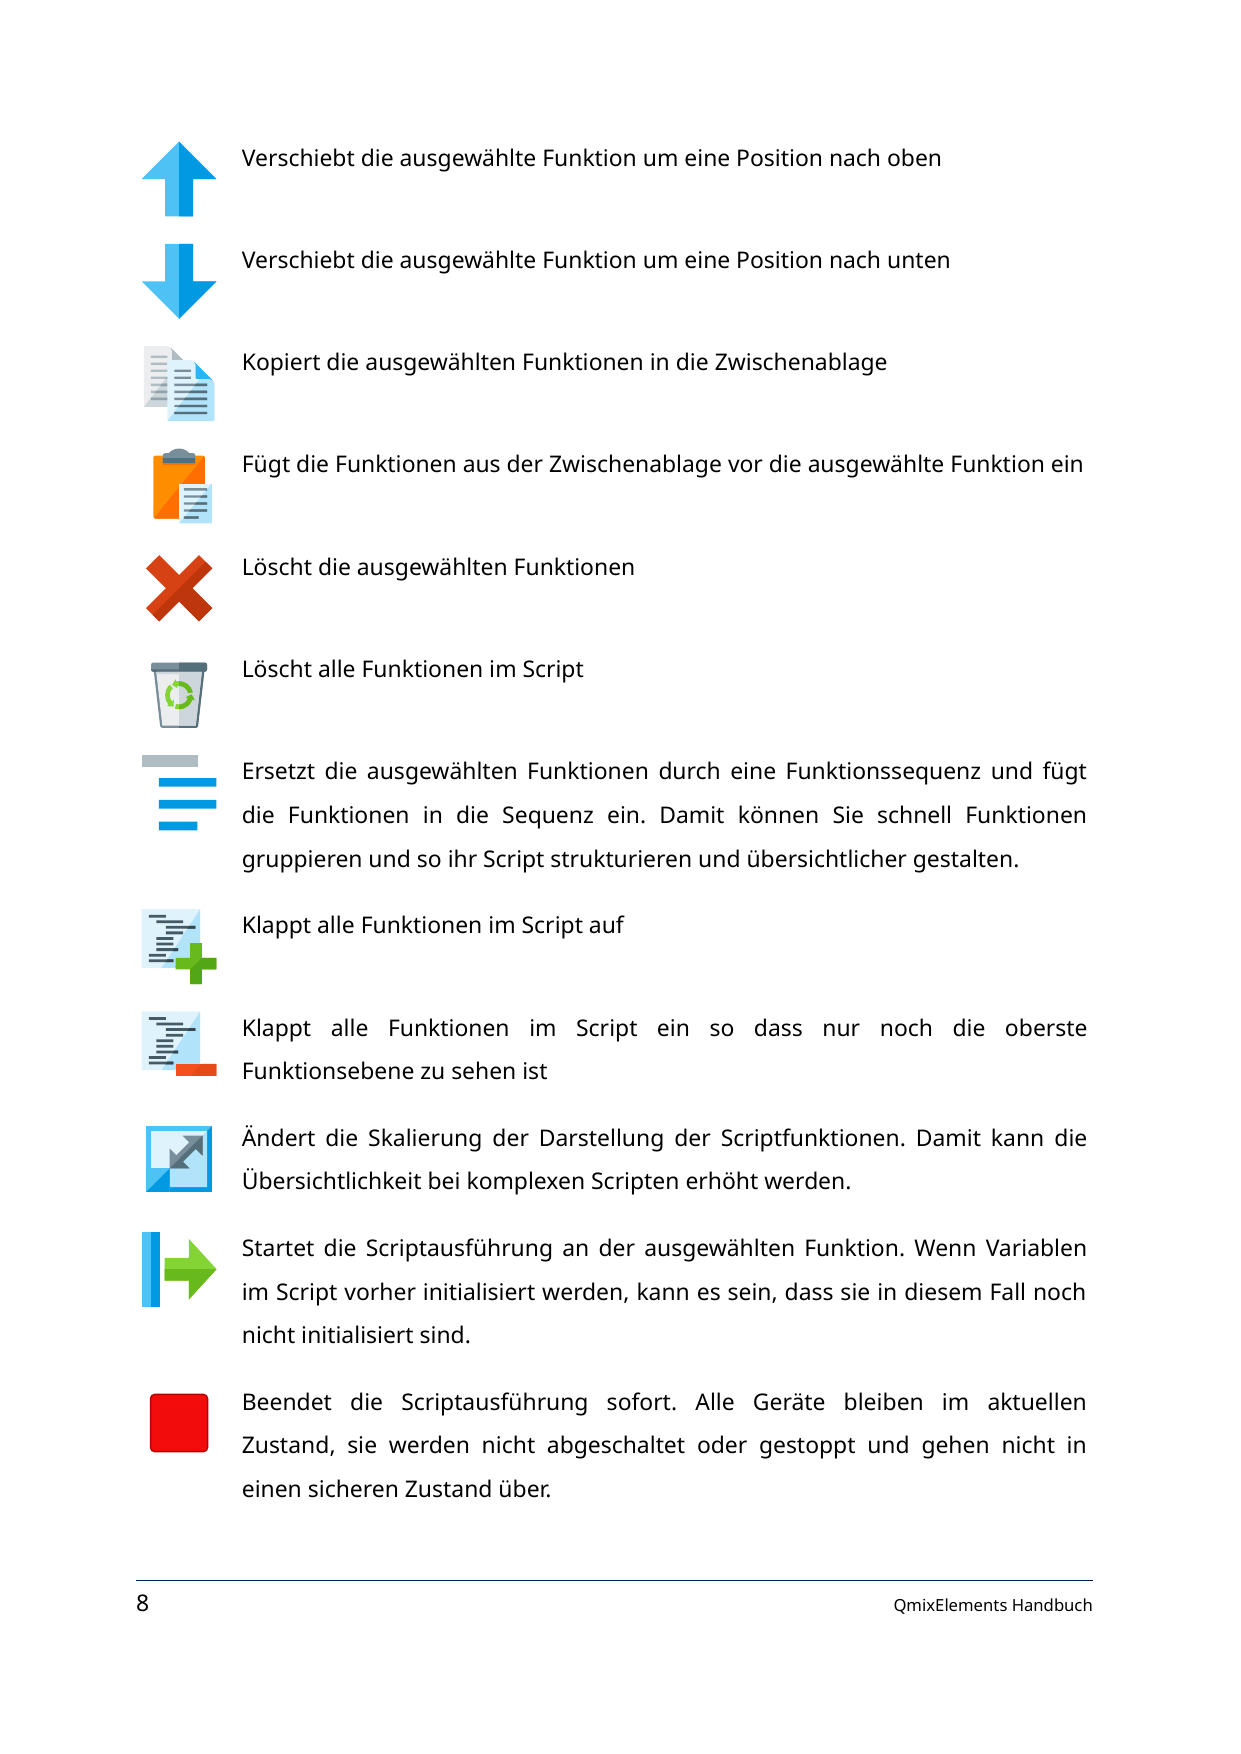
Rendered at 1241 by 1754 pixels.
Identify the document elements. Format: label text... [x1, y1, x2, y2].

table_cell Klappt alle Funktionen im Script ein so dass nur noch die oberste Funktionsebene zu sehen ist [236, 1006, 1094, 1116]
table_cell Ändert die Skalierung der Darstellung der Scriptfunktionen. Damit kann die Übersichtlichkeit bei komplexen Scripten erhöht werden. [236, 1116, 1094, 1226]
table_cell Ersetzt die ausgewählten Funktionen durch eine Funktionssequenz und fügt die Funktionen in die Sequenz ein. Damit können Sie schnell Funktionen gruppieren und so ihr Script strukturieren und übersichtlicher gestalten. [236, 750, 1094, 903]
table_cell [136, 443, 236, 545]
table_cell [136, 340, 236, 443]
table_cell Beendet die Scriptausführung sofort. Alle Geräte bleiben im aktuellen Zustand, sie werden nicht abgeschaltet oder gestoppt und gehen nicht in einen sicheren Zustand über. [236, 1380, 1094, 1534]
table_cell Fügt die Funktionen aus der Zwischenablage vor die ausgewählte Funktion ein [236, 443, 1094, 545]
table_header Verschiebt die ausgewählte Funktion um eine Position nach oben [236, 136, 1094, 238]
table_cell [136, 238, 236, 340]
table_cell Kopiert die ausgewählten Funktionen in die Zwischenablage [236, 340, 1094, 443]
table_cell [136, 1380, 236, 1534]
table_cell [136, 1116, 236, 1226]
table_cell Löscht die ausgewählten Funktionen [236, 545, 1094, 647]
table_cell Verschiebt die ausgewählte Funktion um eine Position nach unten [236, 238, 1094, 340]
table_cell [136, 750, 236, 903]
table_cell Löscht alle Funktionen im Script [236, 647, 1094, 749]
table_header [136, 136, 236, 238]
table_cell [136, 904, 236, 1006]
table_cell [136, 647, 236, 749]
table_cell [136, 1226, 236, 1380]
table_cell Startet die Scriptausführung an der ausgewählten Funktion. Wenn Variablen im Script vorher initialisiert werden, kann es sein, dass sie in diesem Fall noch nicht initialisiert sind. [236, 1226, 1094, 1380]
table_cell [136, 545, 236, 647]
table_cell [136, 1006, 236, 1116]
table_cell Klappt alle Funktionen im Script auf [236, 904, 1094, 1006]
